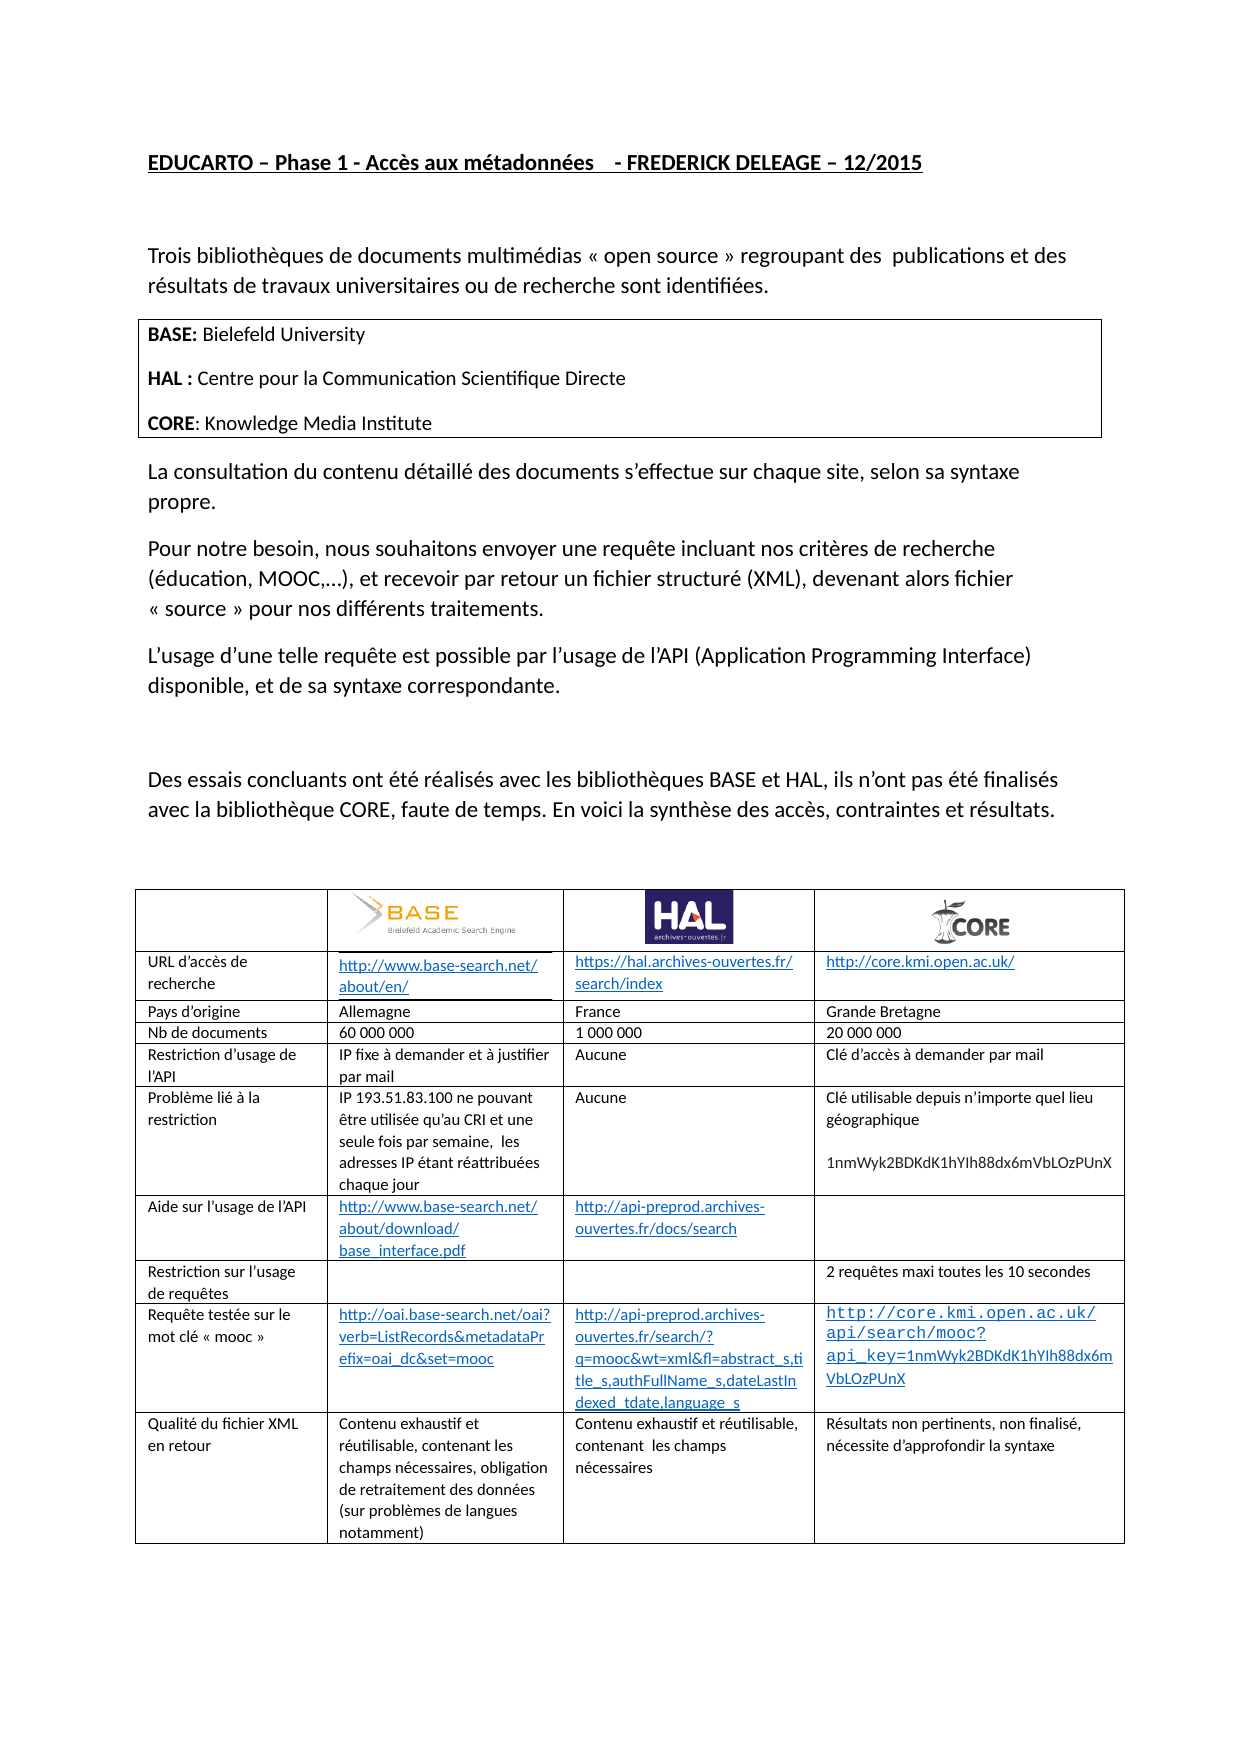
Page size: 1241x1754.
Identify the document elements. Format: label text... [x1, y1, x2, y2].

table_cell Pays d’origine [136, 1001, 327, 1022]
text L’usage d’une telle requête est possible par l’usage de l’API (Application Programming Interface) disponible, et de sa syntaxe correspondante. [148, 641, 1093, 699]
table_cell Grande Bretagne [815, 1001, 1124, 1022]
table_cell Allemagne [328, 1001, 563, 1022]
table_cell IP fixe à demander et à justifier par mail [328, 1044, 563, 1086]
table_header [328, 890, 563, 951]
text EDUCARTO – Phase 1 - Accès aux métadonnées - FREDERICK DELEAGE – 12/2015 [148, 148, 1093, 176]
table_cell Contenu exhaustif et réutilisable, contenant les champs nécessaires, obligation de retraitement des données (sur problèmes de langues notamment) [328, 1413, 563, 1543]
table_cell [564, 1261, 814, 1303]
table_cell Clé utilisable depuis n’importe quel lieu géographique 1nmWyk2BDKdK1hYIh88dx6mVbLOzPUnX [815, 1087, 1124, 1195]
table_cell Requête testée sur le mot clé « mooc » [136, 1304, 327, 1412]
table_cell Clé d’accès à demander par mail [815, 1044, 1124, 1086]
picture [352, 890, 540, 940]
table_cell 2 requêtes maxi toutes les 10 secondes [815, 1261, 1124, 1303]
table_cell 20 000 000 [815, 1023, 1124, 1043]
table_cell IP 193.51.83.100 ne pouvant être utilisée qu’au CRI et une seule fois par semaine, les adresses IP étant réattribuées chaque jour [328, 1087, 563, 1195]
table_header [1016, 890, 1124, 951]
table_cell Aucune [564, 1087, 814, 1195]
text Pour notre besoin, nous souhaitons envoyer une requête incluant nos critères de recherche (éducation, MOOC,…), et recevoir par retour un fichier structuré (XML), devenant alors fichier « source » pour nos différents traitements. [148, 534, 1093, 622]
table_header [815, 890, 924, 951]
table_cell Contenu exhaustif et réutilisable, contenant les champs nécessaires [564, 1413, 814, 1543]
text BASE: Bielefeld University [139, 320, 1101, 347]
text Des essais concluants ont été réalisés avec les bibliothèques BASE et HAL, ils n’ont pas été finalisés avec la bibliothèque CORE, faute de temps. En voici la synthèse des accès, contraintes et résultats. [148, 765, 1093, 823]
text CORE: Knowledge Media Institute [139, 407, 1101, 437]
table_cell http://core.kmi.open.ac.uk/api/search/mooc?api_key=1nmWyk2BDKdK1hYIh88dx6mVbLOzPUnX [815, 1304, 1124, 1412]
table_cell http://oai.base-search.net/oai?verb=ListRecords&metadataPrefix=oai_dc&set=mooc [328, 1304, 563, 1412]
table_cell 60 000 000 [328, 1023, 563, 1043]
table_cell Problème lié à la restriction [136, 1087, 327, 1195]
table_cell Aide sur l’usage de l’API [136, 1196, 327, 1260]
text La consultation du contenu détaillé des documents s’effectue sur chaque site, selon sa syntaxe propre. [148, 457, 1093, 515]
table_cell Restriction sur l’usage de requêtes [136, 1261, 327, 1303]
table_cell Résultats non pertinents, non finalisé, nécessite d’approfondir la syntaxe [815, 1413, 1124, 1543]
table_header [564, 890, 814, 951]
text Trois bibliothèques de documents multimédias « open source » regroupant des publications et des résultats de travaux universitaires ou de recherche sont identifiées. [148, 241, 1093, 299]
table_cell Aucune [564, 1044, 814, 1086]
table_cell URL d’accès de recherche [136, 952, 327, 1000]
table_cell [815, 1196, 1124, 1260]
picture [924, 890, 1016, 951]
table_cell Qualité du fichier XML en retour [136, 1413, 327, 1543]
table_cell [328, 1261, 563, 1303]
table_cell http://api-preprod.archives-ouvertes.fr/search/?q=mooc&wt=xml&fl=abstract_s,title_s,authFullName_s,dateLastIndexed_tdate,language_s [564, 1304, 814, 1412]
table_cell France [564, 1001, 814, 1022]
table_cell http://core.kmi.open.ac.uk/ [815, 952, 1124, 1000]
table_cell Nb de documents [136, 1023, 327, 1043]
table_cell http://www.base-search.net/about/download/base_interface.pdf [328, 1196, 563, 1260]
table_cell https://hal.archives-ouvertes.fr/search/index [564, 952, 814, 1000]
table_cell Restriction d’usage de l’API [136, 1044, 327, 1086]
table_cell http://www.base-search.net/about/en/ [328, 952, 563, 1000]
table_header [136, 890, 327, 951]
table_cell http://api-preprod.archives-ouvertes.fr/docs/search [564, 1196, 814, 1260]
picture [645, 890, 734, 944]
table_cell 1 000 000 [564, 1023, 814, 1043]
text HAL : Centre pour la Communication Scientifique Directe [139, 362, 1101, 391]
